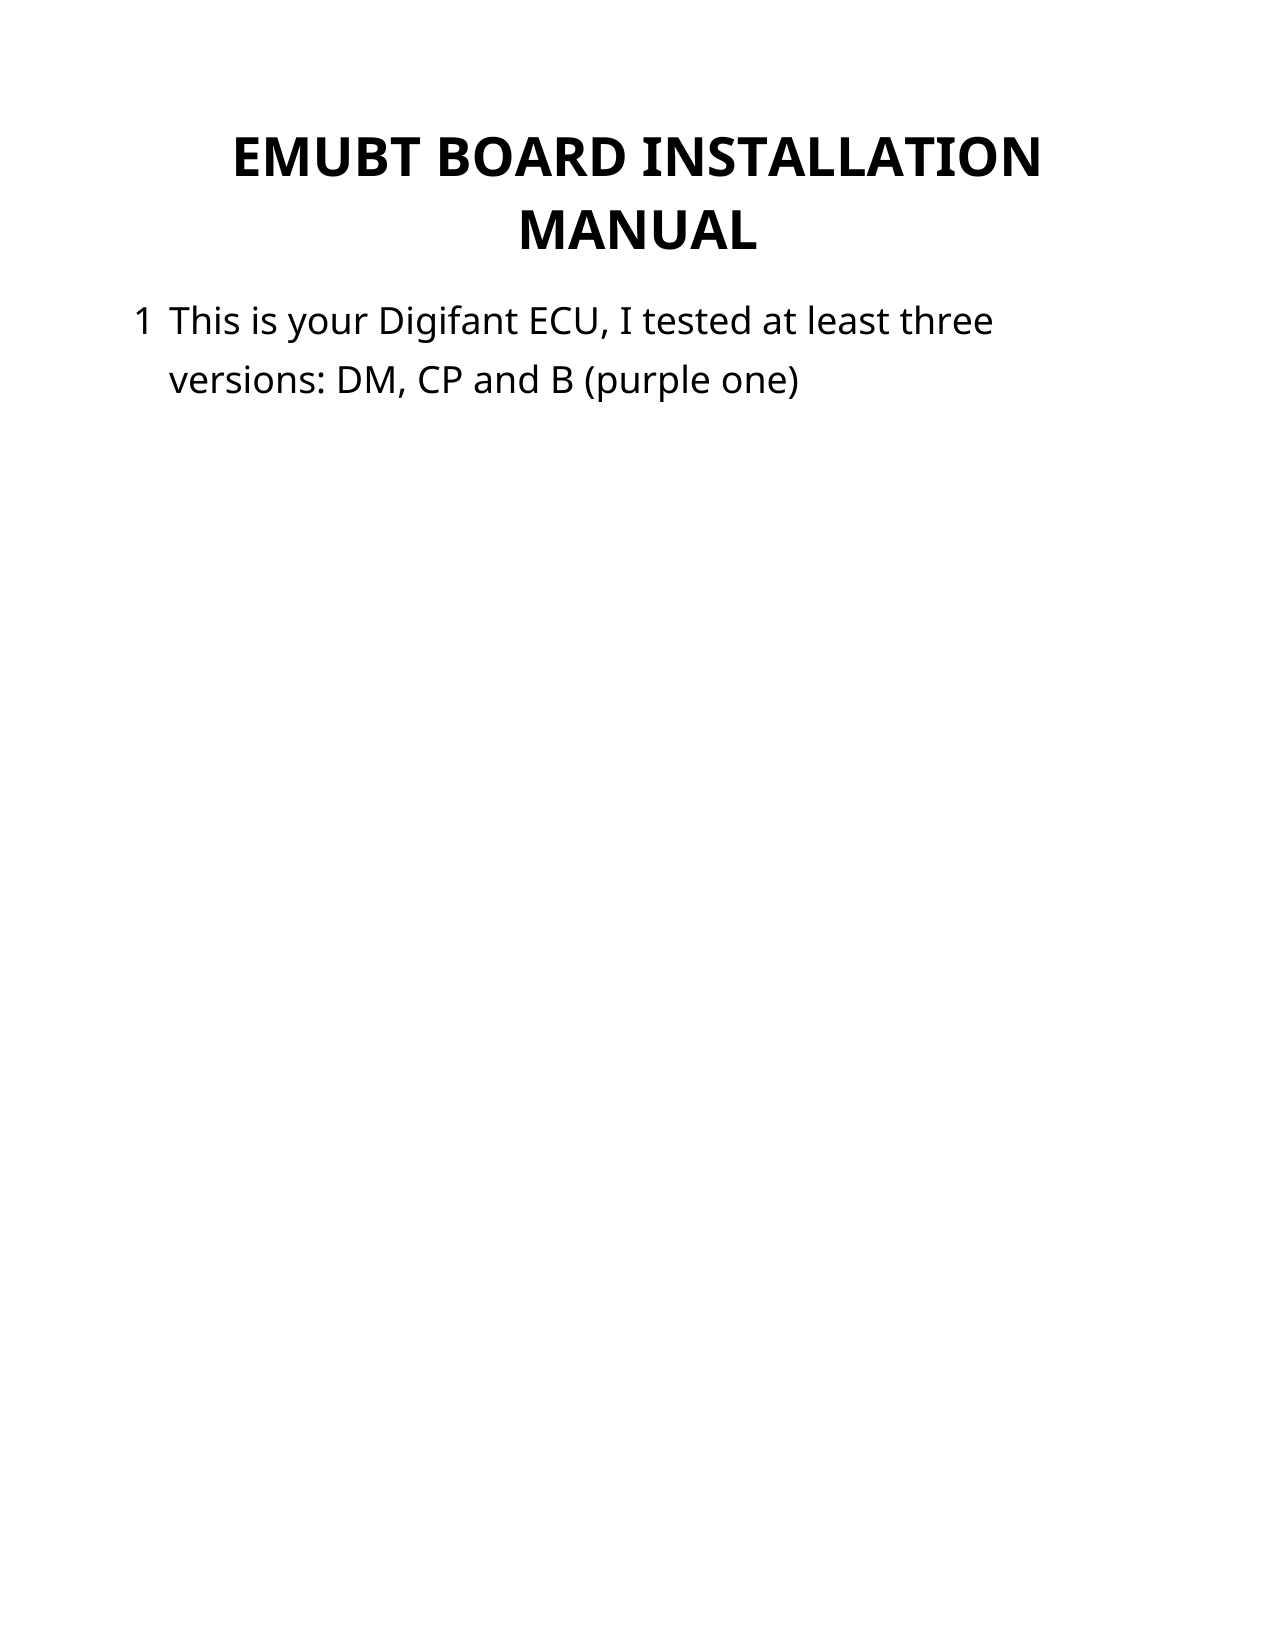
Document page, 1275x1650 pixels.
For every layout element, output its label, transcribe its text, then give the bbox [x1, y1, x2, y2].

table_cell [169, 978, 1158, 1499]
table_cell [118, 978, 169, 1499]
table_cell [118, 419, 169, 978]
table_header This is your Digifant ECU, I tested at least three versions: DM, CP and B (purple one) [169, 294, 1158, 419]
table_cell [169, 419, 1158, 978]
table_header 1 [118, 294, 169, 419]
text EMUBT BOARD INSTALLATION MANUAL [118, 118, 1157, 266]
